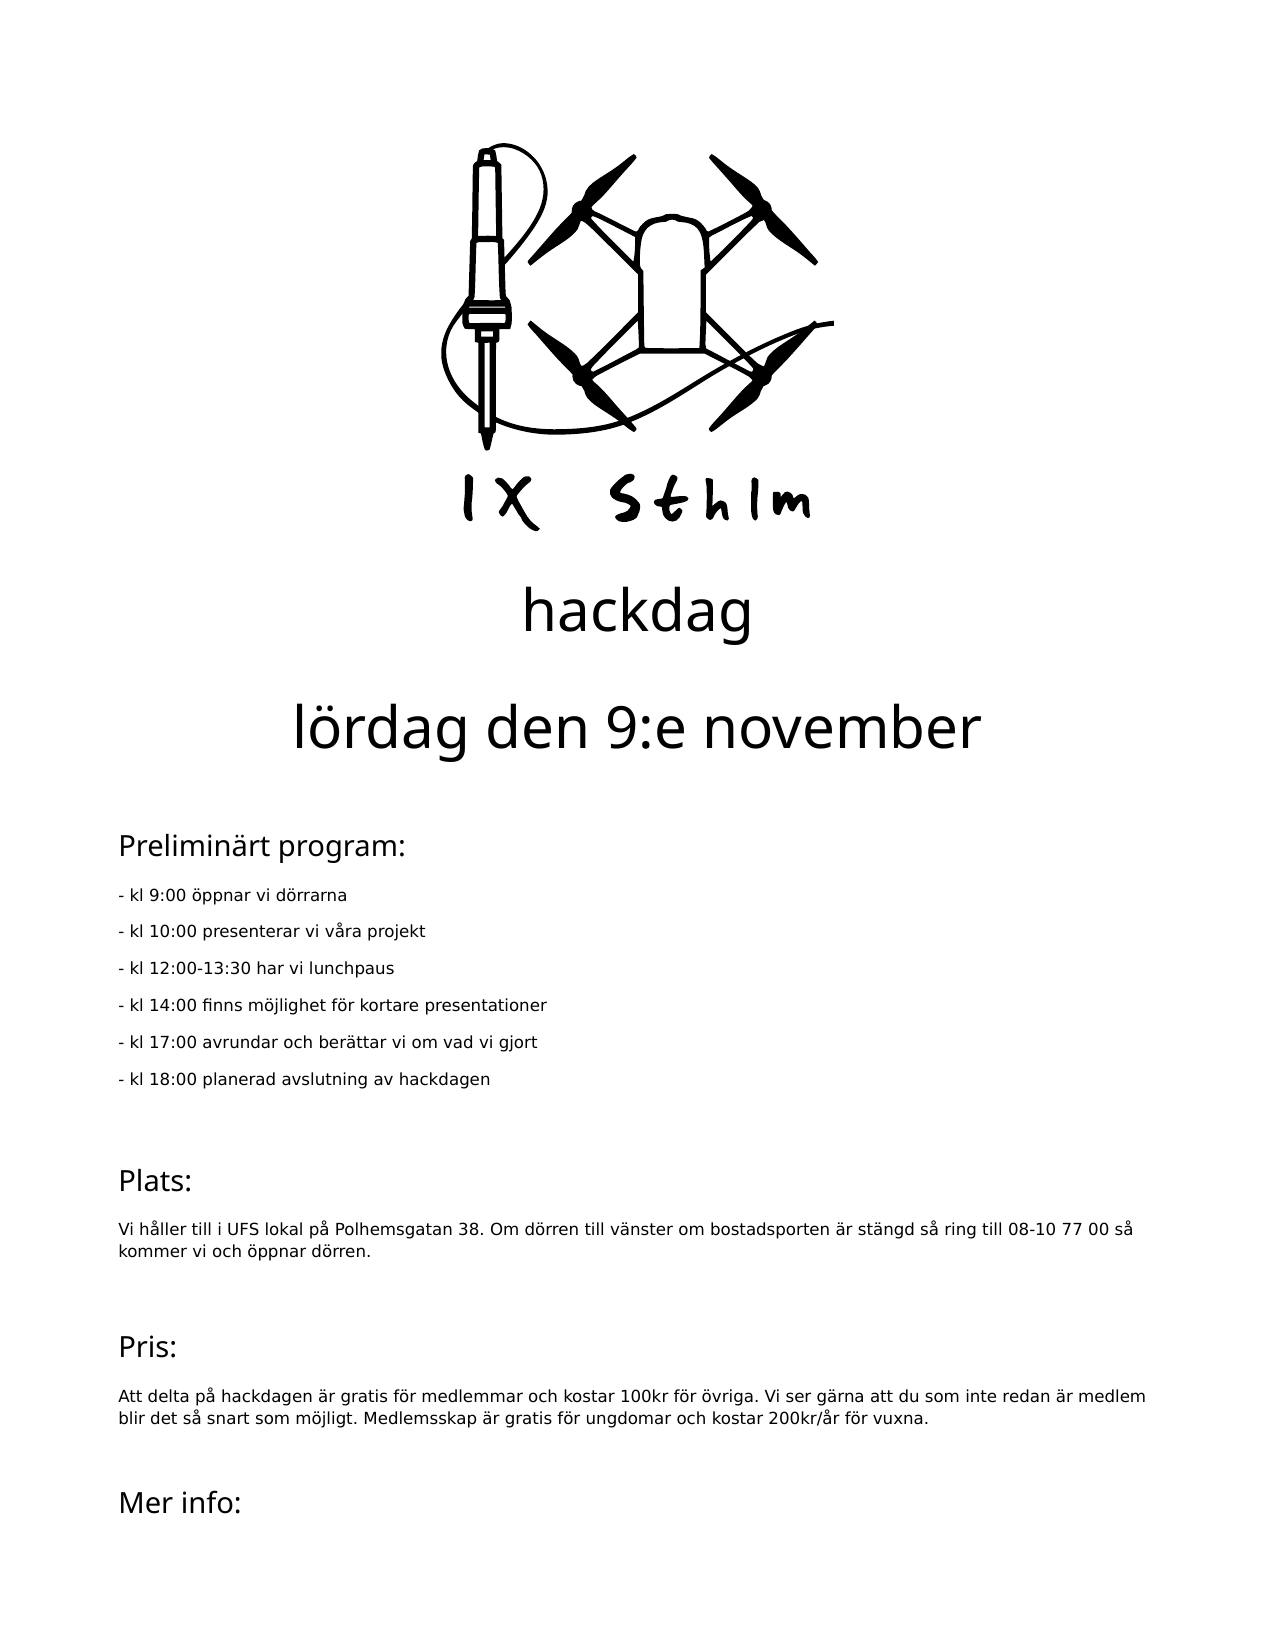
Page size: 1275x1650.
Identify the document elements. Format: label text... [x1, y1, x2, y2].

text Preliminärt program: [118, 825, 1157, 865]
title lördag den 9:e november [118, 686, 1157, 765]
text - kl 18:00 planerad avslutning av hackdagen [118, 1069, 1157, 1089]
text Vi håller till i UFS lokal på Polhemsgatan 38. Om dörren till vänster om bostadsporten är stängd så ring till 08-10 77 00 så kommer vi och öppnar dörren. [118, 1220, 1157, 1262]
text Mer info: [118, 1483, 1157, 1522]
text - kl 12:00-13:30 har vi lunchpaus [118, 959, 1157, 978]
title hackdag [118, 569, 1157, 648]
text Att delta på hackdagen är gratis för medlemmar och kostar 100kr för övriga. Vi ser gärna att du som inte redan är medlem blir det så snart som möjligt. Medlemsskap är gratis för ungdomar och kostar 200kr/år för vuxna. [118, 1387, 1157, 1428]
text Pris: [118, 1327, 1157, 1366]
text - kl 10:00 presenterar vi våra projekt [118, 922, 1157, 942]
text - kl 17:00 avrundar och berättar vi om vad vi gjort [118, 1033, 1157, 1052]
text - kl 9:00 öppnar vi dörrarna [118, 886, 1157, 905]
text Plats: [118, 1160, 1157, 1199]
text - kl 14:00 finns möjlighet för kortare presentationer [118, 996, 1157, 1015]
